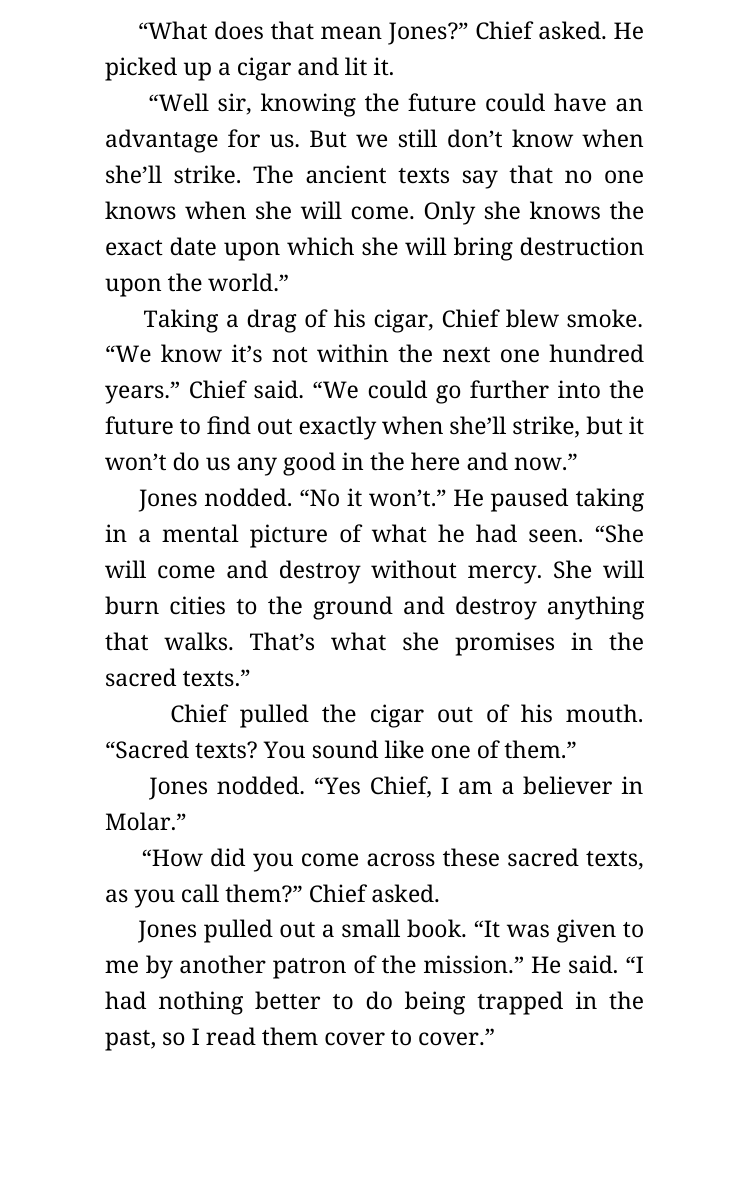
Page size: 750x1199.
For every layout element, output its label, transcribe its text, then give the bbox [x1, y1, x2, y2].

text Jones nodded. “Yes Chief, I am a believer in Molar.” [105, 770, 645, 837]
text Chief pulled the cigar out of his mouth. “Sacred texts? You sound like one of them.” [105, 698, 645, 765]
text Jones pulled out a small book. “It was given to me by another patron of the mission.” He said. “I had nothing better to do being trapped in the past, so I read them cover to cover.” [105, 913, 645, 1052]
text “Well sir, knowing the future could have an advantage for us. But we still don’t know when she’ll strike. The ancient texts say that no one knows when she will come. Only she knows the exact date upon which she will bring destruction upon the world.” [105, 87, 645, 298]
text “How did you come across these sacred texts, as you call them?” Chief asked. [105, 842, 645, 909]
text Taking a drag of his cigar, Chief blew smoke. “We know it’s not within the next one hundred years.” Chief said. “We could go further into the future to find out exactly when she’ll strike, but it won’t do us any good in the here and now.” [105, 302, 645, 477]
text Jones nodded. “No it won’t.” He paused taking in a mental picture of what he had seen. “She will come and destroy without mercy. She will burn cities to the ground and destroy anything that walks. That’s what she promises in the sacred texts.” [105, 482, 645, 693]
text “What does that mean Jones?” Chief asked. He picked up a cigar and lit it. [105, 15, 645, 82]
